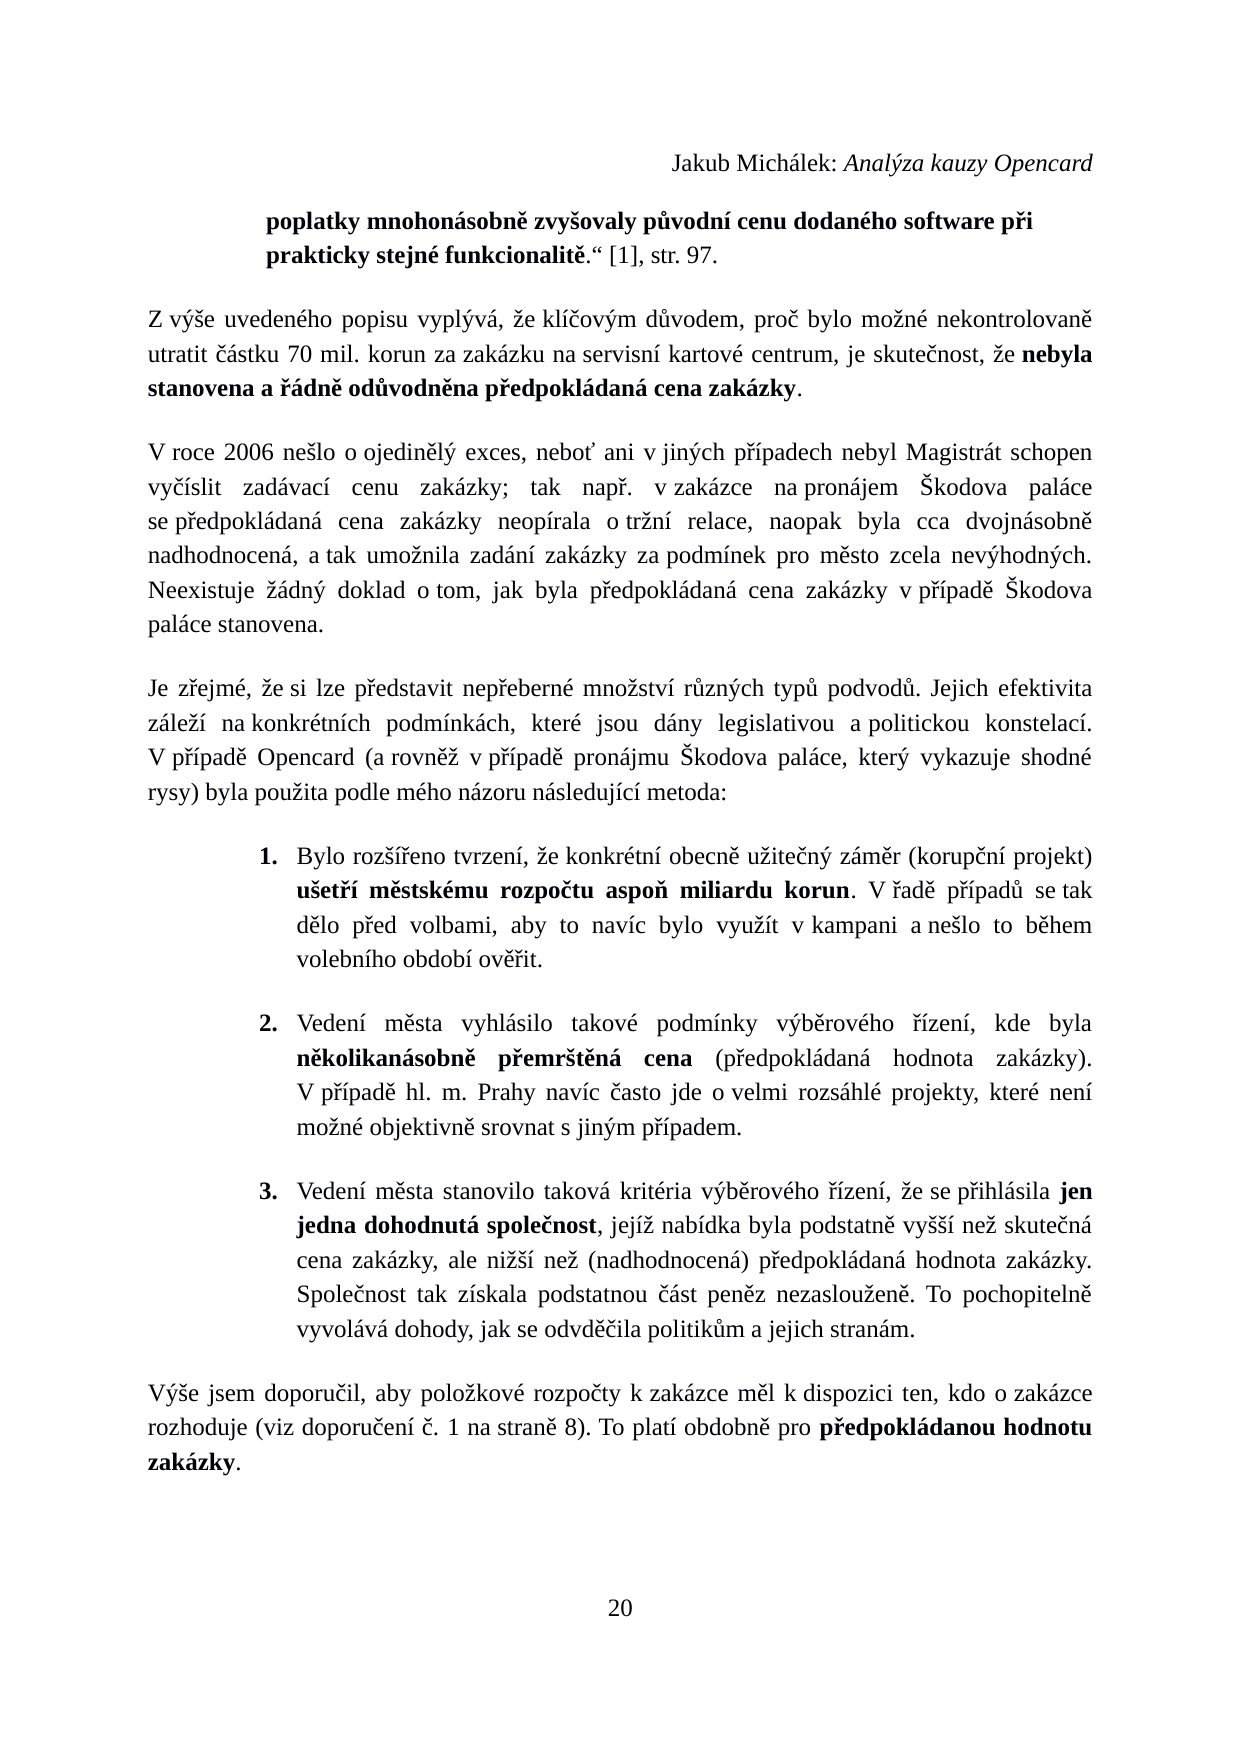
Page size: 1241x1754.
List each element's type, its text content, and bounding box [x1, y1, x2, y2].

list Vedení města vyhlásilo takové podmínky výběrového řízení, kde byla několikanásobně přemrštěná cena (předpokládaná hodnota zakázky). V případě hl. m. Prahy navíc často jde o velmi rozsáhlé projekty, které není možné objektivně srovnat s jiným případem. [259, 1008, 1093, 1141]
text Je zřejmé, že si lze představit nepřeberné množství různých typů podvodů. Jejich efektivita záleží na konkrétních podmínkách, které jsou dány legislativou a politickou konstelací. V případě Opencard (a rovněž v případě pronájmu Škodova paláce, který vykazuje shodné rysy) byla použita podle mého názoru následující metoda: [148, 673, 1093, 806]
text poplatky mnohonásobně zvyšovaly původní cenu dodaného software při prakticky stejné funkcionalitě.“ [1], str. 97. [266, 206, 1033, 269]
list Vedení města stanovilo taková kritéria výběrového řízení, že se přihlásila jen jedna dohodnutá společnost, jejíž nabídka byla podstatně vyšší než skutečná cena zakázky, ale nižší než (nadhodnocená) předpokládaná hodnota zakázky. Společnost tak získala podstatnou část peněz nezaslouženě. To pochopitelně vyvolává dohody, jak se odvděčila politikům a jejich stranám. [259, 1176, 1093, 1342]
text Z výše uvedeného popisu vyplývá, že klíčovým důvodem, proč bylo možné nekontrolovaně utratit částku 70 mil. korun za zakázku na servisní kartové centrum, je skutečnost, že nebyla stanovena a řádně odůvodněna předpokládaná cena zakázky. [148, 304, 1093, 402]
text Výše jsem doporučil, aby položkové rozpočty k zakázce měl k dispozici ten, kdo o zakázce rozhoduje (viz doporučení č. 1 na straně 8). To platí obdobně pro předpokládanou hodnotu zakázky. [148, 1378, 1093, 1475]
list Bylo rozšířeno tvrzení, že konkrétní obecně užitečný záměr (korupční projekt) ušetří městskému rozpočtu aspoň miliardu korun. V řadě případů se tak dělo před volbami, aby to navíc bylo využít v kampani a nešlo to během volebního období ověřit. [259, 841, 1093, 973]
text V roce 2006 nešlo o ojedinělý exces, neboť ani v jiných případech nebyl Magistrát schopen vyčíslit zadávací cenu zakázky; tak např. v zakázce na pronájem Škodova paláce se předpokládaná cena zakázky neopírala o tržní relace, naopak byla cca dvojnásobně nadhodnocená, a tak umožnila zadání zakázky za podmínek pro město zcela nevýhodných. Neexistuje žádný doklad o tom, jak byla předpokládaná cena zakázky v případě Škodova paláce stanovena. [148, 437, 1093, 638]
